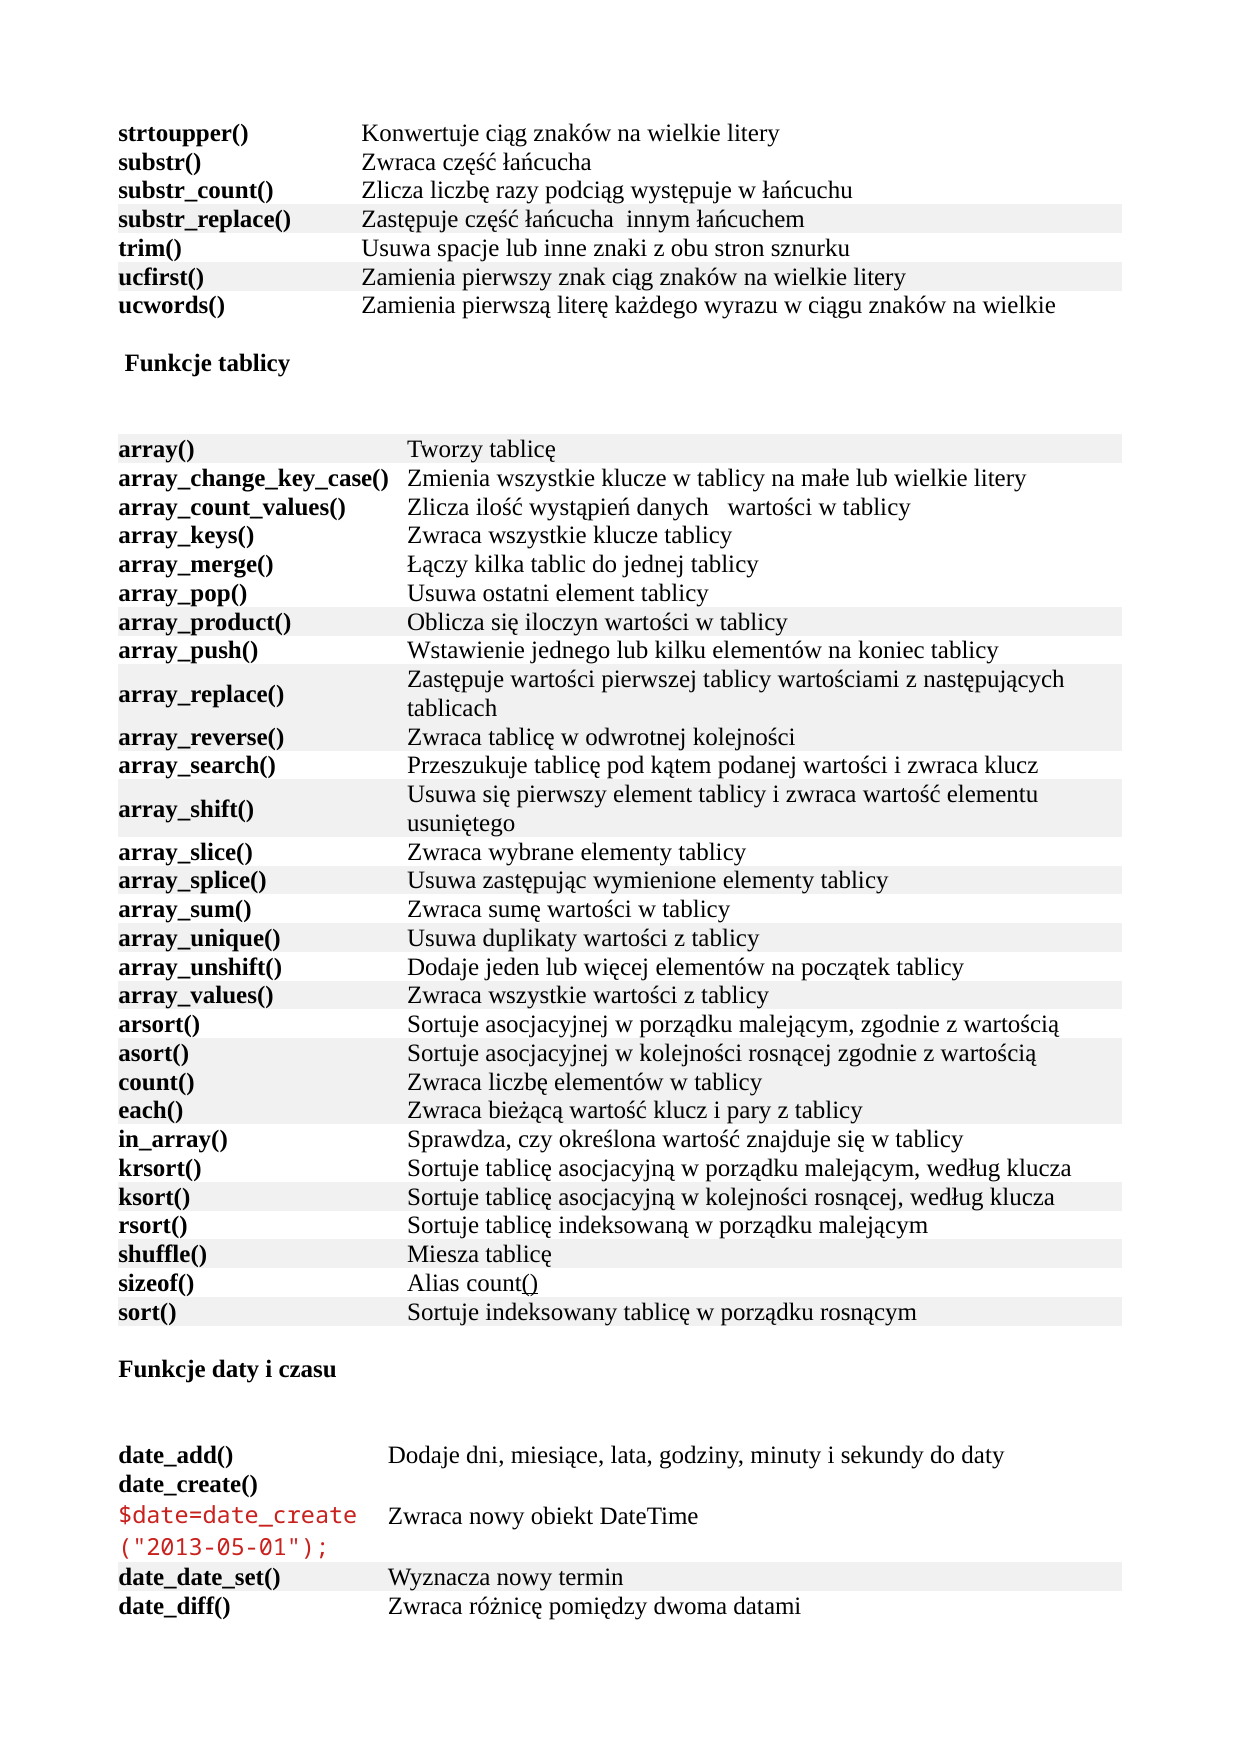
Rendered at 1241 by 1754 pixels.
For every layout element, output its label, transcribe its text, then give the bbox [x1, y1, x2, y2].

table_cell ksort() [118, 1182, 407, 1211]
table_cell Zastępuje część łańcucha innym łańcuchem [361, 204, 1122, 233]
table_cell Usuwa ostatni element tablicy [407, 578, 1122, 607]
table_cell ucwords() [118, 291, 361, 319]
table_cell Sprawdza, czy określona wartość znajduje się w tablicy [407, 1124, 1122, 1153]
table_cell Dodaje jeden lub więcej elementów na początek tablicy [407, 952, 1122, 981]
table_cell array_search() [118, 751, 407, 779]
table_cell sort() [118, 1297, 407, 1326]
table_cell array_count_values() [118, 492, 407, 521]
table_cell array_reverse() [118, 722, 407, 751]
table_cell Usuwa duplikaty wartości z tablicy [407, 923, 1122, 952]
table_cell array_merge() [118, 549, 407, 578]
table_cell rsort() [118, 1211, 407, 1239]
table_cell Konwertuje ciąg znaków na wielkie litery [361, 118, 1122, 147]
table_cell date_diff() [118, 1591, 388, 1619]
table_cell Zmienia wszystkie klucze w tablicy na małe lub wielkie litery [407, 463, 1122, 492]
table_cell array_slice() [118, 837, 407, 866]
table_cell Zwraca tablicę w odwrotnej kolejności [407, 722, 1122, 751]
table_cell Łączy kilka tablic do jednej tablicy [407, 549, 1122, 578]
table_cell Zwraca wszystkie wartości z tablicy [407, 981, 1122, 1009]
text Funkcje daty i czasu [118, 1354, 1122, 1383]
table_cell array_push() [118, 636, 407, 664]
table_cell Zwraca część łańcucha [361, 147, 1122, 176]
table_cell array_unique() [118, 923, 407, 952]
table_cell in_array() [118, 1124, 407, 1153]
table_header Dodaje dni, miesiące, lata, godziny, minuty i sekundy do daty [388, 1441, 1122, 1469]
table_header date_add() [118, 1441, 388, 1469]
table_cell sizeof() [118, 1268, 407, 1297]
table_cell Sortuje tablicę asocjacyjną w porządku malejącym, według klucza [407, 1153, 1122, 1182]
table_cell date_create() $date=date_create ("2013-05-01"); [118, 1469, 388, 1562]
table_cell date_date_set() [118, 1562, 388, 1591]
table_cell substr_count() [118, 176, 361, 204]
table_cell asort() [118, 1038, 407, 1067]
table_cell Przeszukuje tablicę pod kątem podanej wartości i zwraca klucz [407, 751, 1122, 779]
table_cell Zwraca wybrane elementy tablicy [407, 837, 1122, 866]
table_cell Sortuje tablicę asocjacyjną w kolejności rosnącej, według klucza [407, 1182, 1122, 1211]
table_cell array_keys() [118, 521, 407, 549]
table_cell Usuwa się pierwszy element tablicy i zwraca wartość elementu usuniętego [407, 779, 1122, 837]
table_cell Wyznacza nowy termin [388, 1562, 1122, 1591]
table_cell count() [118, 1067, 407, 1096]
table_cell Zwraca różnicę pomiędzy dwoma datami [388, 1591, 1122, 1619]
table_cell Zwraca bieżącą wartość klucz i pary z tablicy [407, 1096, 1122, 1124]
table_cell arsort() [118, 1009, 407, 1038]
table_cell trim() [118, 233, 361, 262]
table_cell strtoupper() [118, 118, 361, 147]
table_cell array_values() [118, 981, 407, 1009]
table_cell array_product() [118, 607, 407, 636]
table_cell array_pop() [118, 578, 407, 607]
table_cell Oblicza się iloczyn wartości w tablicy [407, 607, 1122, 636]
table_header array() [118, 434, 407, 463]
table_cell Sortuje asocjacyjnej w porządku malejącym, zgodnie z wartością [407, 1009, 1122, 1038]
table_cell substr_replace() [118, 204, 361, 233]
table_cell array_shift() [118, 779, 407, 837]
table_cell Wstawienie jednego lub kilku elementów na koniec tablicy [407, 636, 1122, 664]
table_cell Usuwa spacje lub inne znaki z obu stron sznurku [361, 233, 1122, 262]
table_cell Zwraca nowy obiekt DateTime [388, 1469, 1122, 1562]
table_cell Sortuje tablicę indeksowaną w porządku malejącym [407, 1211, 1122, 1239]
table_cell krsort() [118, 1153, 407, 1182]
table_cell Zwraca wszystkie klucze tablicy [407, 521, 1122, 549]
table_cell array_splice() [118, 866, 407, 894]
table_cell Zlicza ilość wystąpień danych wartości w tablicy [407, 492, 1122, 521]
table_cell each() [118, 1096, 407, 1124]
table_cell Zlicza liczbę razy podciąg występuje w łańcuchu [361, 176, 1122, 204]
table_cell Sortuje indeksowany tablicę w porządku rosnącym [407, 1297, 1122, 1326]
table_cell substr() [118, 147, 361, 176]
table_cell Zastępuje wartości pierwszej tablicy wartościami z następujących tablicach [407, 664, 1122, 722]
table_cell Zamienia pierwszą literę każdego wyrazu w ciągu znaków na wielkie [361, 291, 1122, 319]
table_cell Usuwa zastępując wymienione elementy tablicy [407, 866, 1122, 894]
table_cell Miesza tablicę [407, 1239, 1122, 1268]
table_cell Sortuje asocjacyjnej w kolejności rosnącej zgodnie z wartością [407, 1038, 1122, 1067]
table_cell array_sum() [118, 894, 407, 923]
table_cell ucfirst() [118, 262, 361, 291]
table_cell Alias count() [407, 1268, 1122, 1297]
table_cell shuffle() [118, 1239, 407, 1268]
table_cell array_unshift() [118, 952, 407, 981]
text Funkcje tablicy [118, 348, 1122, 377]
table_cell array_replace() [118, 664, 407, 722]
table_cell Zwraca liczbę elementów w tablicy [407, 1067, 1122, 1096]
table_cell Zwraca sumę wartości w tablicy [407, 894, 1122, 923]
table_cell array_change_key_case() [118, 463, 407, 492]
table_cell Zamienia pierwszy znak ciąg znaków na wielkie litery [361, 262, 1122, 291]
table_header Tworzy tablicę [407, 434, 1122, 463]
